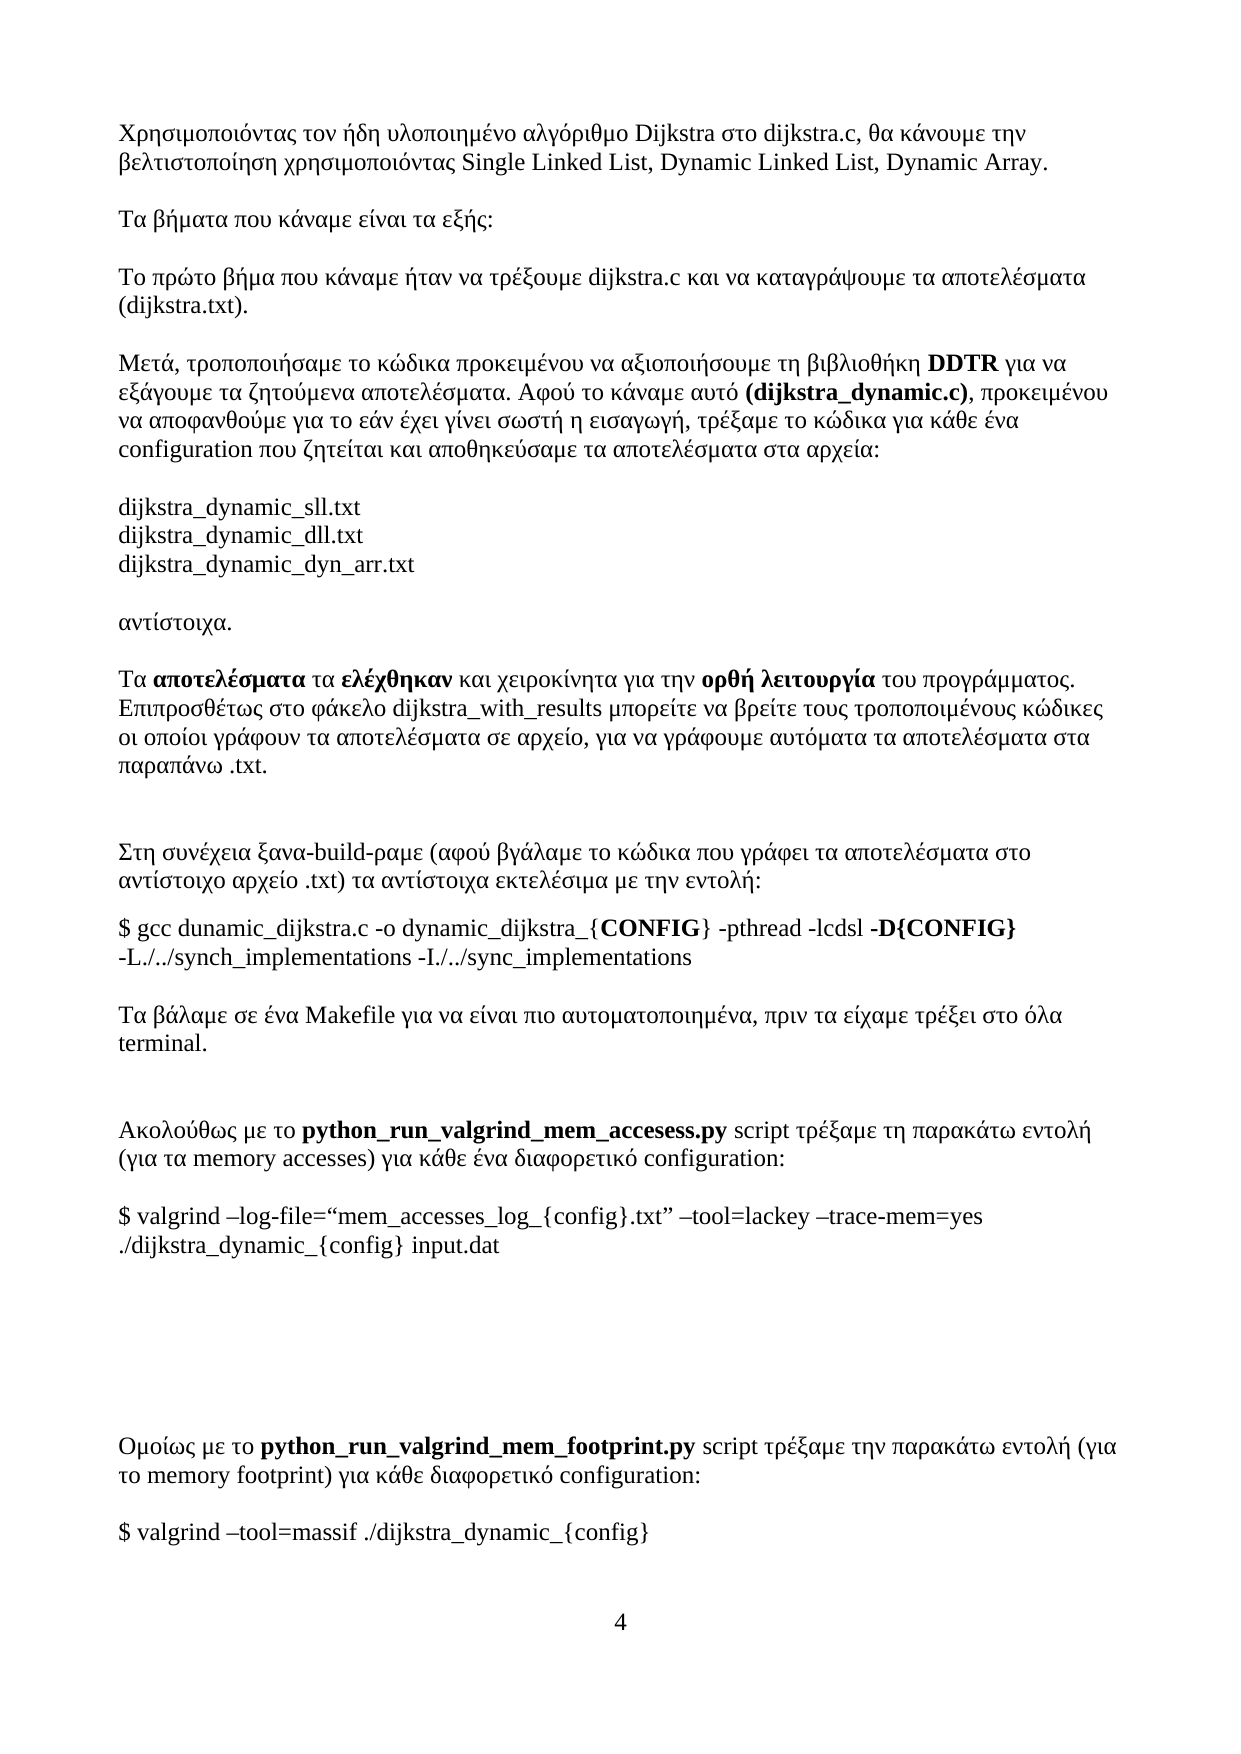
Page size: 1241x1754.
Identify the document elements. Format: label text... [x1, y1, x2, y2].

text Μετά, τροποποιήσαμε το κώδικα προκειμένου να αξιοποιήσουμε τη βιβλιοθήκη DDTR για να εξάγουμε τα ζητούμενα αποτελέσματα. Αφού το κάναμε αυτό (dijkstra_dynamic.c), προκειμένου να αποφανθούμε για το εάν έχει γίνει σωστή η εισαγωγή, τρέξαμε το κώδικα για κάθε ένα configuration που ζητείται και αποθηκεύσαμε τα αποτελέσματα στα αρχεία: [118, 348, 1122, 463]
text Το πρώτο βήμα που κάναμε ήταν να τρέξουμε dijkstra.c και να καταγράψουμε τα αποτελέσματα (dijkstra.txt). [118, 262, 1122, 319]
text $ gcc dunamic_dijkstra.c -o dynamic_dijkstra_{CONFIG} -pthread -lcdsl -D{CONFIG} -L./../synch_implementations -I./../sync_implementations [118, 913, 1122, 971]
text $ valgrind –tool=massif ./dijkstra_dynamic_{config} [118, 1517, 1122, 1546]
text Ακολούθως με το python_run_valgrind_mem_accesess.py script τρέξαμε τη παρακάτω εντολή (για τα memory accesses) για κάθε ένα διαφορετικό configuration: [118, 1115, 1122, 1172]
text dijkstra_dynamic_sll.txt [118, 492, 1122, 521]
text $ valgrind –log-file=“mem_accesses_log_{config}.txt” –tool=lackey –trace-mem=yes ./dijkstra_dynamic_{config} input.dat [118, 1201, 1122, 1258]
text Επιπροσθέτως στο φάκελο dijkstra_with_results μπορείτε να βρείτε τους τροποποιμένους κώδικες οι οποίοι γράφουν τα αποτελέσματα σε αρχείο, για να γράφουμε αυτόματα τα αποτελέσματα στα παραπάνω .txt. [118, 693, 1122, 779]
text Ομοίως με το python_run_valgrind_mem_footprint.py script τρέξαμε την παρακάτω εντολή (για το memory footprint) για κάθε διαφορετικό configuration: [118, 1431, 1122, 1488]
text Τα βήματα που κάναμε είναι τα εξής: [118, 204, 1122, 233]
text Τα αποτελέσματα τα ελέχθηκαν και χειροκίνητα για την ορθή λειτουργία του προγράμματος. [118, 664, 1122, 693]
text dijkstra_dynamic_dyn_arr.txt [118, 549, 1122, 578]
text αντίστοιχα. [118, 607, 1122, 636]
text Χρησιμοποιόντας τον ήδη υλοποιημένο αλγόριθμο Dijkstra στο dijkstra.c, θα κάνουμε την βελτιστοποίηση χρησιμοποιόντας Single Linked List, Dynamic Linked List, Dynamic Array. [118, 118, 1122, 176]
text Στη συνέχεια ξανα-build-ραμε (αφού βγάλαμε το κώδικα που γράφει τα αποτελέσματα στο αντίστοιχο αρχείο .txt) τα αντίστοιχα εκτελέσιμα με την εντολή: [118, 837, 1122, 894]
text Τα βάλαμε σε ένα Makefile για να είναι πιο αυτοματοποιημένα, πριν τα είχαμε τρέξει στο όλα terminal. [118, 1000, 1122, 1057]
text dijkstra_dynamic_dll.txt [118, 521, 1122, 549]
